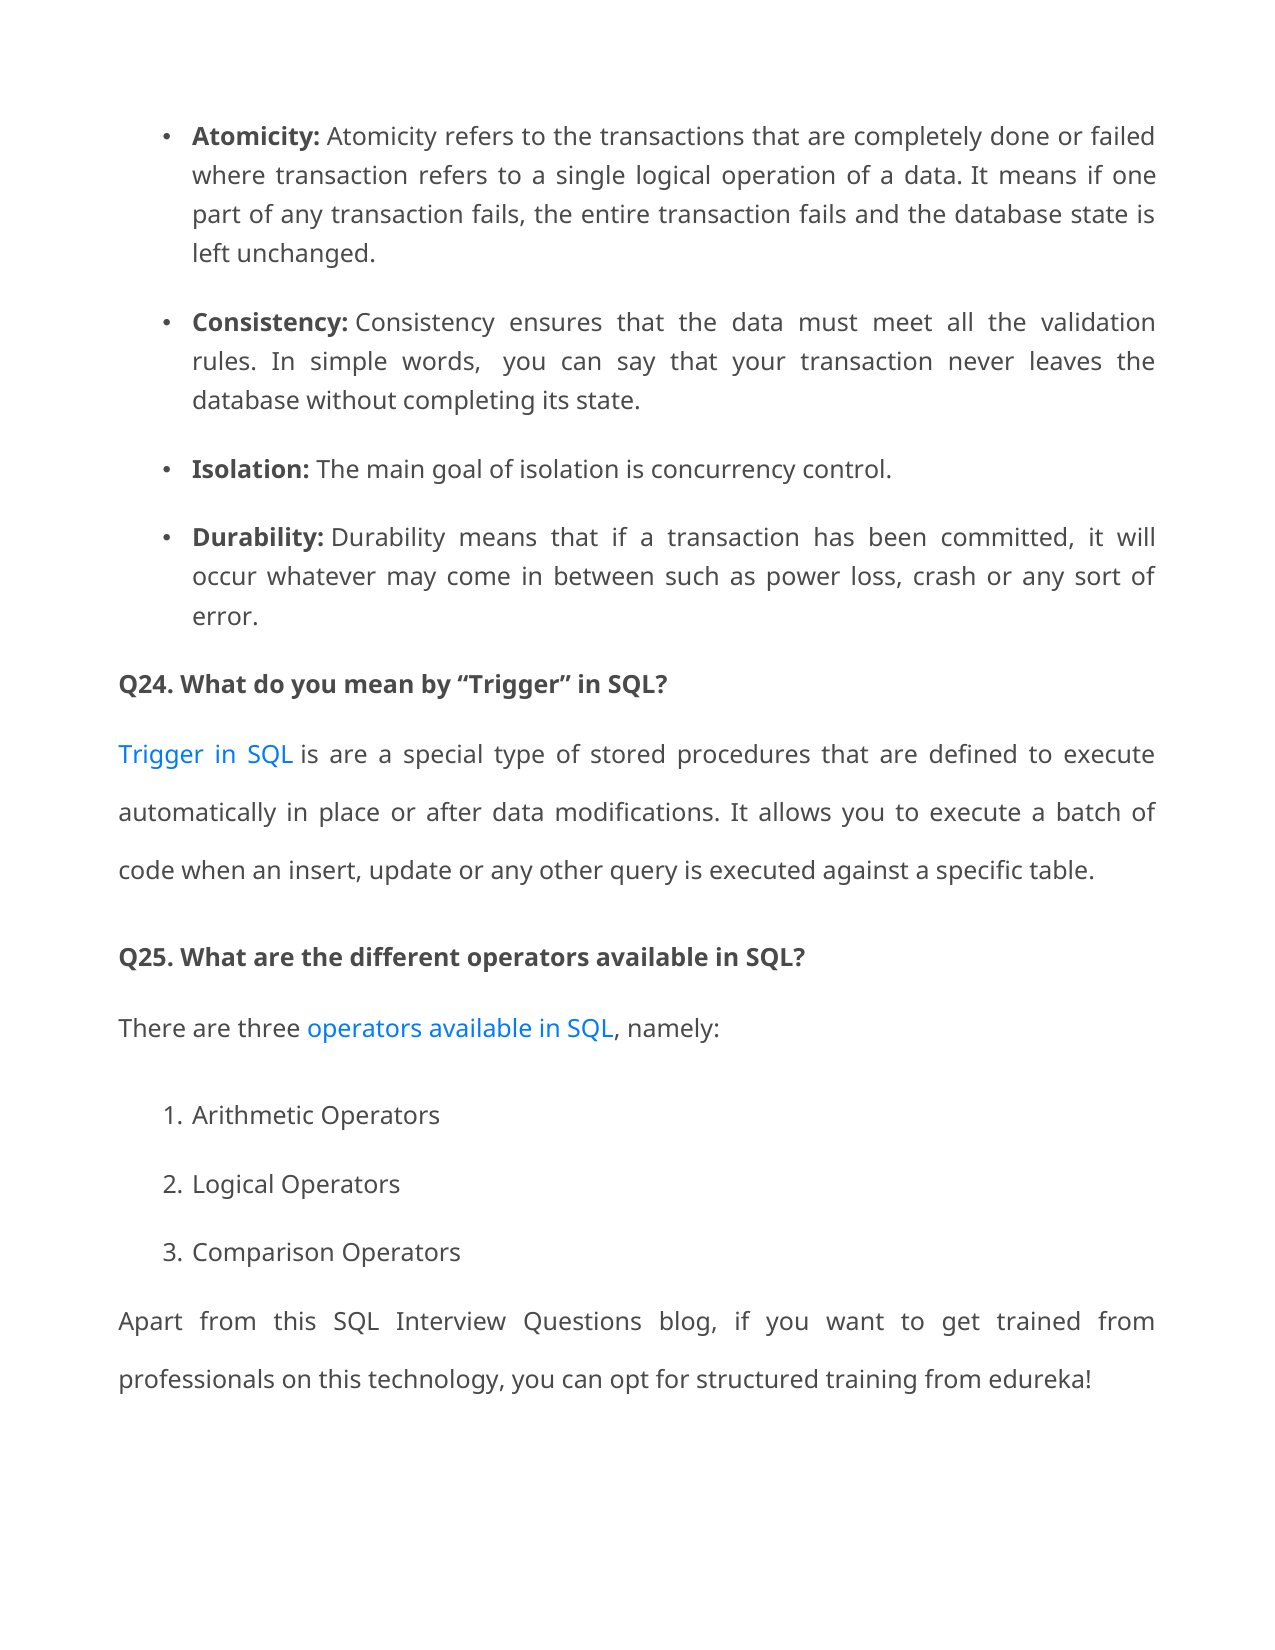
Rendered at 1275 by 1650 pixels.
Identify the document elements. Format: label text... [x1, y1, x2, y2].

subtitle Q25. What are the different operators available in SQL? [118, 940, 1157, 974]
text Apart from this SQL Interview Questions blog, if you want to get trained from professionals on this technology, you can opt for structured training from edureka! [118, 1304, 1157, 1396]
list Atomicity: Atomicity refers to the transactions that are completely done or failed where transaction refers to a single logical operation of a data. It means if one part of any transaction fails, the entire transaction fails and the database state is left unchanged. [162, 118, 1157, 270]
text Trigger in SQL is are a special type of stored procedures that are defined to execute automatically in place or after data modifications. It allows you to execute a batch of code when an insert, update or any other query is executed against a specific table. [118, 737, 1157, 887]
list Durability: Durability means that if a transaction has been committed, it will occur whatever may come in between such as power loss, crash or any sort of error. [162, 520, 1157, 632]
list Comparison Operators [162, 1235, 1157, 1269]
list Logical Operators [162, 1166, 1157, 1200]
text There are three operators available in SQL, namely: [118, 1010, 1157, 1044]
list Arithmetic Operators [162, 1098, 1157, 1132]
subtitle Q24. What do you mean by “Trigger” in SQL? [118, 667, 1157, 701]
list Isolation: The main goal of isolation is concurrency control. [162, 451, 1157, 485]
list Consistency: Consistency ensures that the data must meet all the validation rules. In simple words, you can say that your transaction never leaves the database without completing its state. [162, 304, 1157, 417]
